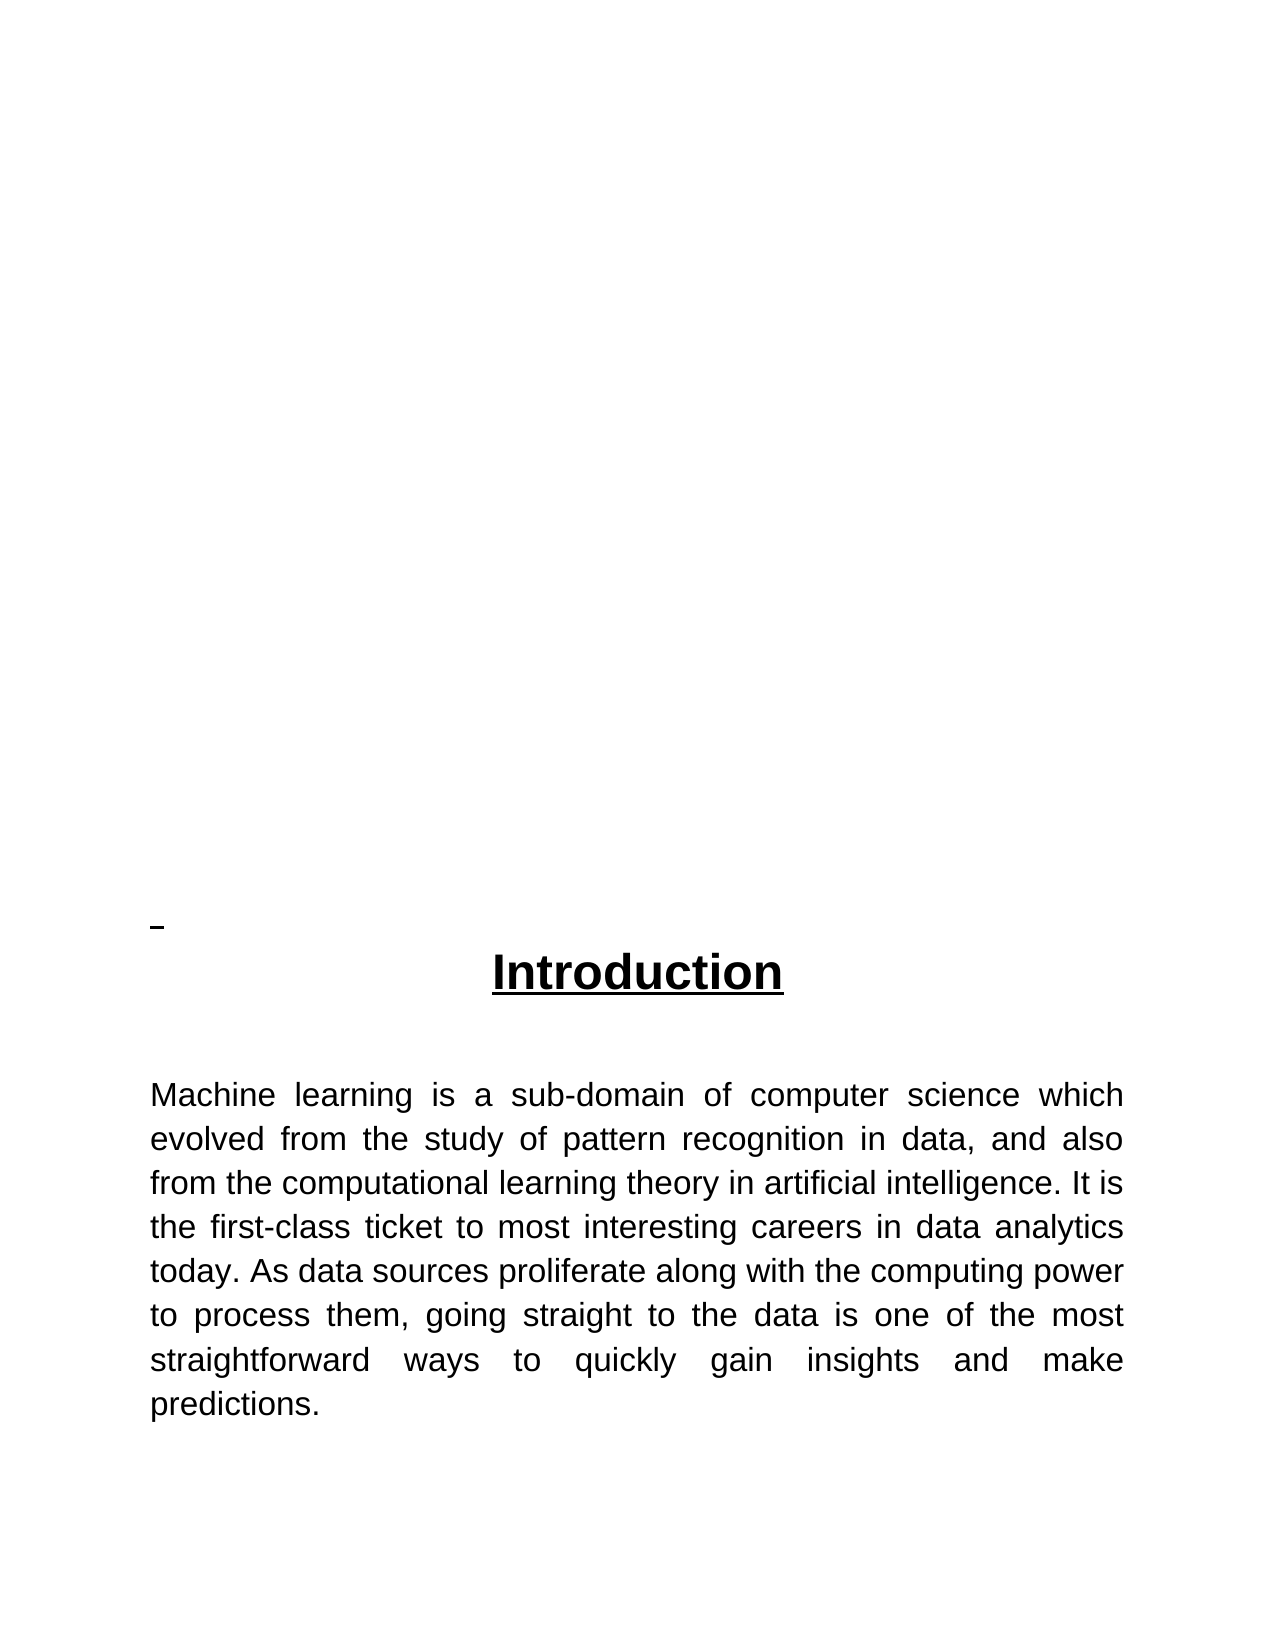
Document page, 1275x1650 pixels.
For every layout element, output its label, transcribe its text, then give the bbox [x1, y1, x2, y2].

text Machine learning is a sub-domain of computer science which evolved from the study of pattern recognition in data, and also from the computational learning theory in artificial intelligence. It is the first-class ticket to most interesting careers in data analytics today. As data sources proliferate along with the computing power to process them, going straight to the data is one of the most straightforward ways to quickly gain insights and make predictions. [150, 1074, 1125, 1422]
text Introduction [150, 942, 1125, 1000]
